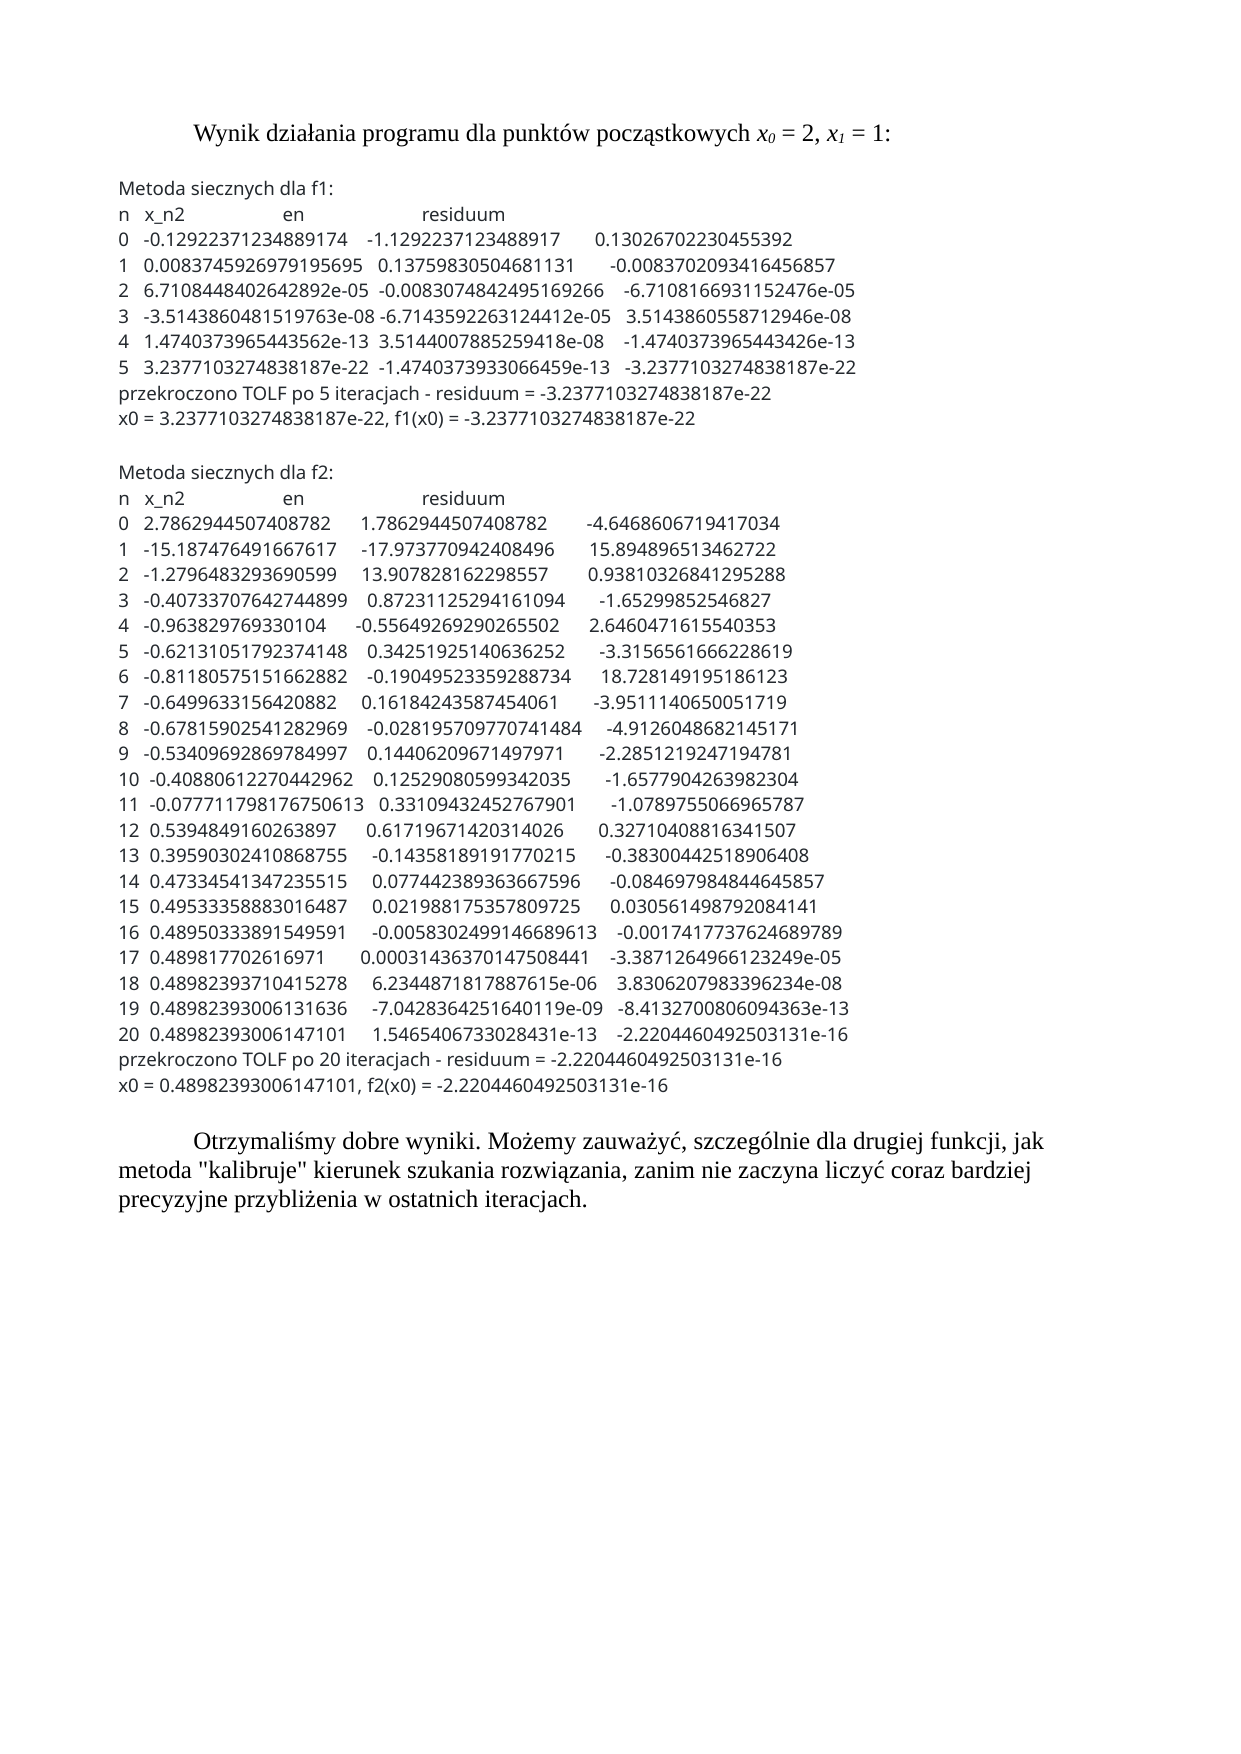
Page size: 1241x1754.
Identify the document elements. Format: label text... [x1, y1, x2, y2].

text Metoda siecznych dla f1: n x_n2 en residuum 0 -0.12922371234889174 -1.1292237123488917 0.13026702230455392 1 0.0083745926979195695 0.13759830504681131 -0.0083702093416456857 2 6.7108448402642892e-05 -0.0083074842495169266 -6.7108166931152476e-05 3 -3.5143860481519763e-08 -6.7143592263124412e-05 3.5143860558712946e-08 4 1.4740373965443562e-13 3.5144007885259418e-08 -1.4740373965443426e-13 5 3.2377103274838187e-22 -1.4740373933066459e-13 -3.2377103274838187e-22 przekroczono TOLF po 5 iteracjach - residuum = -3.2377103274838187e-22 x0 = 3.2377103274838187e-22, f1(x0) = -3.2377103274838187e-22 Metoda siecznych dla f2: n x_n2 en residuum 0 2.7862944507408782 1.7862944507408782 -4.6468606719417034 1 -15.187476491667617 -17.973770942408496 15.894896513462722 2 -1.2796483293690599 13.907828162298557 0.93810326841295288 3 -0.40733707642744899 0.87231125294161094 -1.65299852546827 4 -0.963829769330104 -0.55649269290265502 2.6460471615540353 5 -0.62131051792374148 0.34251925140636252 -3.3156561666228619 6 -0.81180575151662882 -0.19049523359288734 18.728149195186123 7 -0.6499633156420882 0.16184243587454061 -3.9511140650051719 8 -0.67815902541282969 -0.028195709770741484 -4.9126048682145171 9 -0.53409692869784997 0.14406209671497971 -2.2851219247194781 10 -0.40880612270442962 0.12529080599342035 -1.6577904263982304 11 -0.077711798176750613 0.33109432452767901 -1.0789755066965787 12 0.5394849160263897 0.61719671420314026 0.32710408816341507 13 0.39590302410868755 -0.14358189191770215 -0.38300442518906408 14 0.47334541347235515 0.077442389363667596 -0.084697984844645857 15 0.49533358883016487 0.021988175357809725 0.030561498792084141 16 0.48950333891549591 -0.0058302499146689613 -0.0017417737624689789 17 0.489817702616971 0.00031436370147508441 -3.3871264966123249e-05 18 0.48982393710415278 6.2344871817887615e-06 3.8306207983396234e-08 19 0.48982393006131636 -7.0428364251640119e-09 -8.4132700806094363e-13 20 0.48982393006147101 1.5465406733028431e-13 -2.2204460492503131e-16 przekroczono TOLF po 20 iteracjach - residuum = -2.2204460492503131e-16 x0 = 0.48982393006147101, f2(x0) = -2.2204460492503131e-16 [118, 176, 1122, 1098]
text Wynik działania programu dla punktów począstkowych x0 = 2, x1 = 1: [118, 118, 1122, 147]
text Otrzymaliśmy dobre wyniki. Możemy zauważyć, szczególnie dla drugiej funkcji, jak metoda "kalibruje" kierunek szukania rozwiązania, zanim nie zaczyna liczyć coraz bardziej precyzyjne przybliżenia w ostatnich iteracjach. [118, 1126, 1122, 1213]
